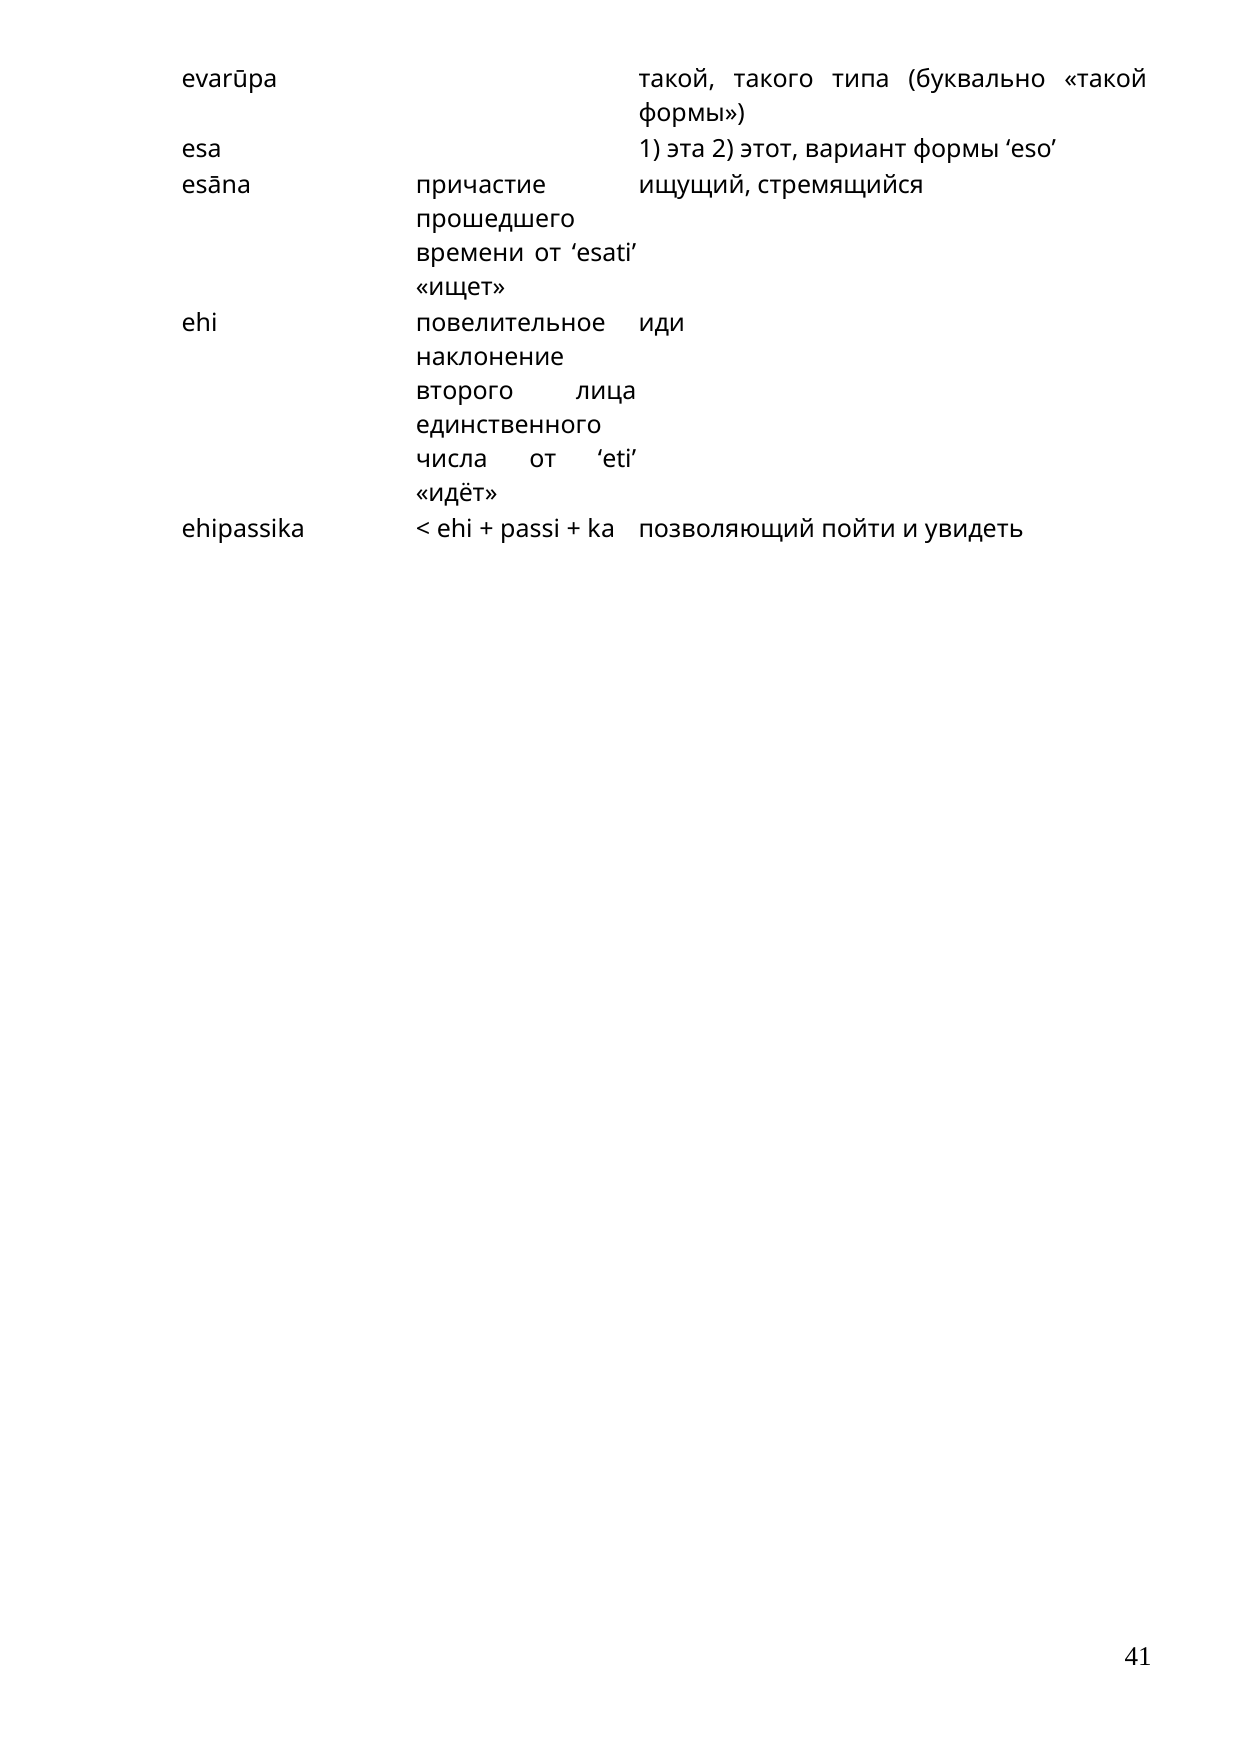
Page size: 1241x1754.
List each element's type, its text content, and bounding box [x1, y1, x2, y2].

table_cell ehi [179, 303, 416, 509]
table_cell evarūpa [179, 59, 416, 129]
table_cell 1) эта 2) этот, вариант формы ‘eso’ [636, 129, 1149, 165]
table_cell [416, 129, 636, 165]
table_cell позволяющий пойти и увидеть [636, 509, 1149, 574]
table_cell [416, 59, 636, 129]
table_cell esa [179, 129, 416, 165]
table_cell причастие прошедшего времени от ‘esati’ «ищет» [416, 165, 636, 303]
table_cell < ehi + passi + ka [416, 509, 636, 574]
table_cell иди [636, 303, 1149, 509]
table_cell ehipassika [179, 509, 416, 574]
table_cell повелительное наклонение второго лица единственного числа от ‘eti’ «идёт» [416, 303, 636, 509]
table_cell esāna [179, 165, 416, 303]
table_cell ищущий, стремящийся [636, 165, 1149, 303]
table_cell такой, такого типа (буквально «такой формы») [636, 59, 1149, 129]
